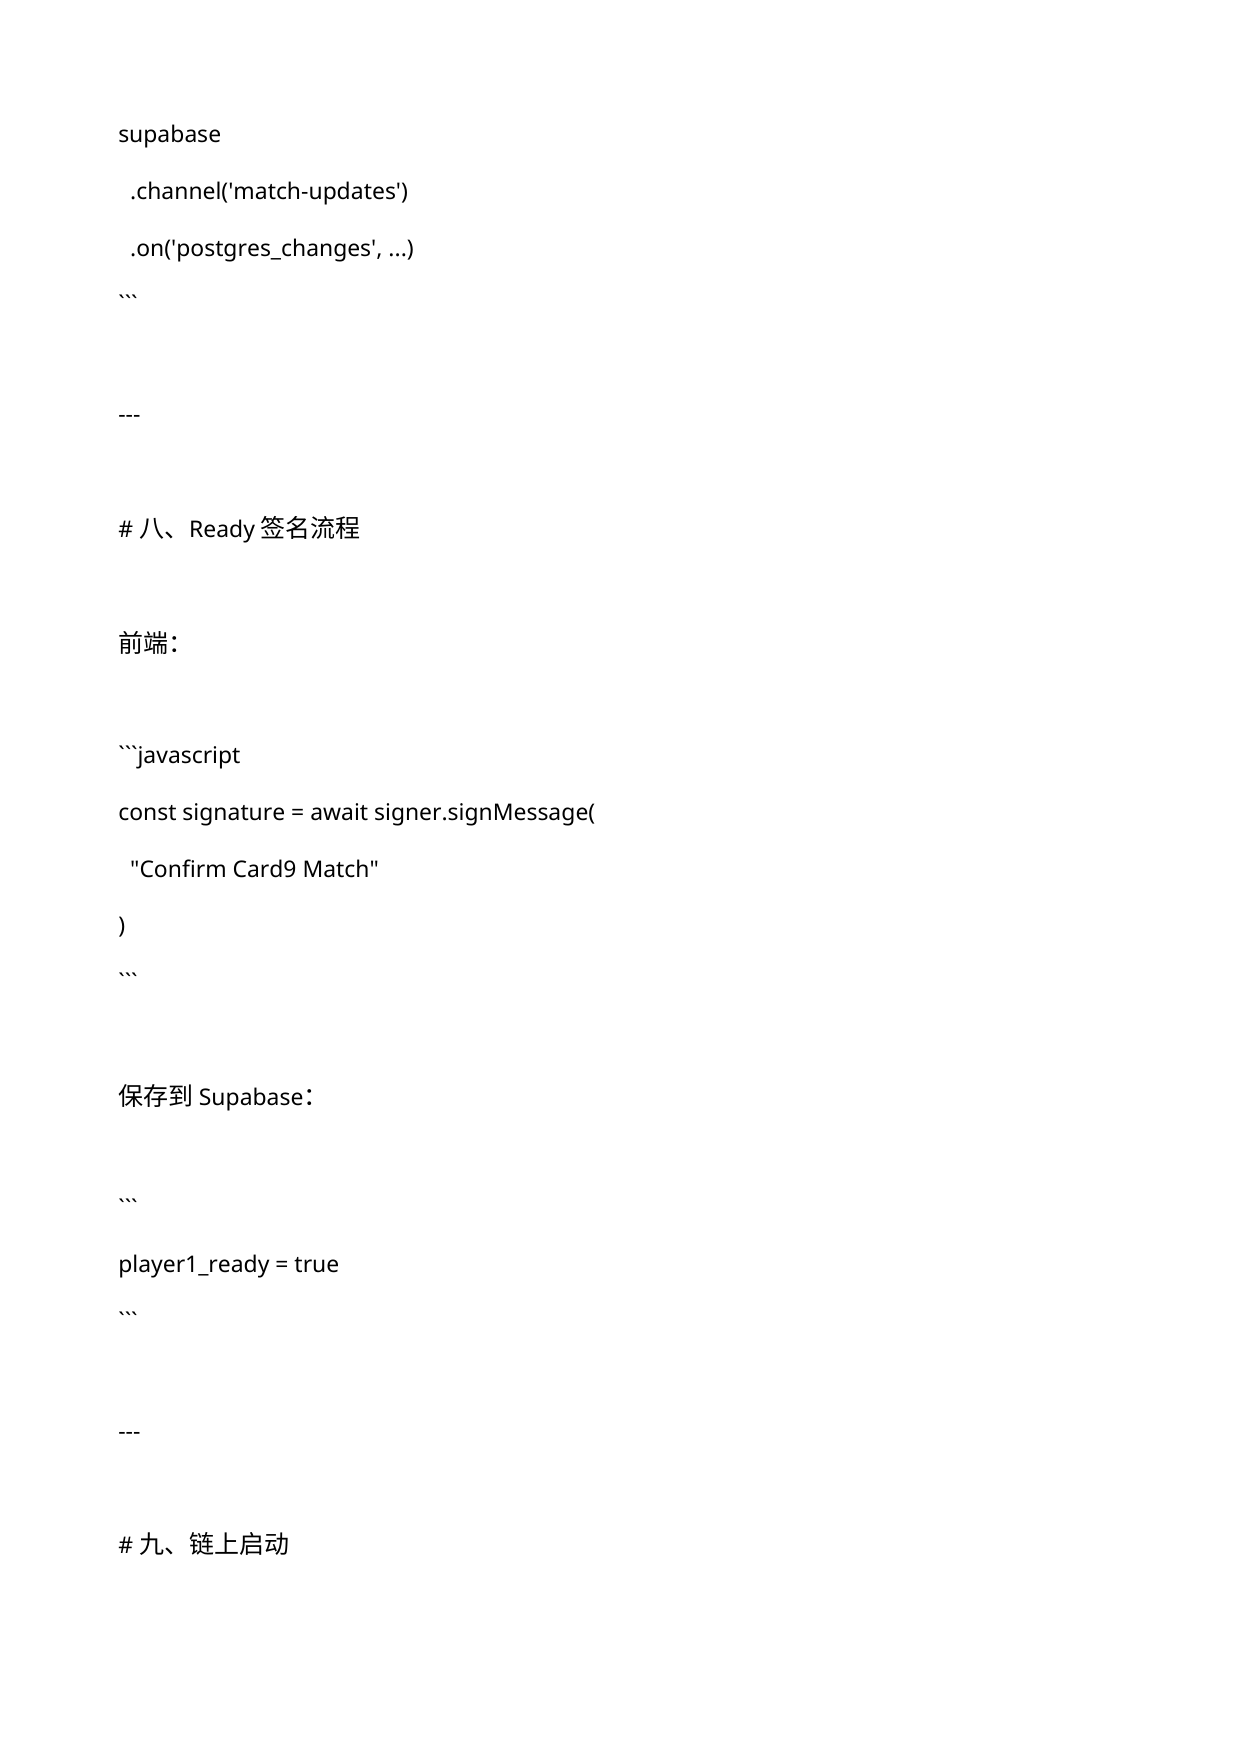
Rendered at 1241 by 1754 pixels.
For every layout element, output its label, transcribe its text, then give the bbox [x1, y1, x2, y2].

text "Confirm Card9 Match" [118, 853, 1122, 884]
text ``` [118, 1191, 1122, 1223]
text --- [118, 1415, 1122, 1446]
text ``` [118, 288, 1122, 320]
text ) [118, 909, 1122, 941]
text 保存到 Supabase： [118, 1076, 1122, 1112]
text .on('postgres_changes', ...) [118, 232, 1122, 263]
text # 九、链上启动 [118, 1524, 1122, 1561]
text --- [118, 398, 1122, 429]
text ``` [118, 1305, 1122, 1336]
text 前端： [118, 623, 1122, 660]
text ```javascript [118, 739, 1122, 770]
text const signature = await signer.signMessage( [118, 796, 1122, 827]
text # 八、Ready 签名流程 [118, 508, 1122, 544]
text .channel('match-updates') [118, 175, 1122, 206]
text player1_ready = true [118, 1248, 1122, 1279]
text ``` [118, 966, 1122, 997]
text supabase [118, 118, 1122, 149]
